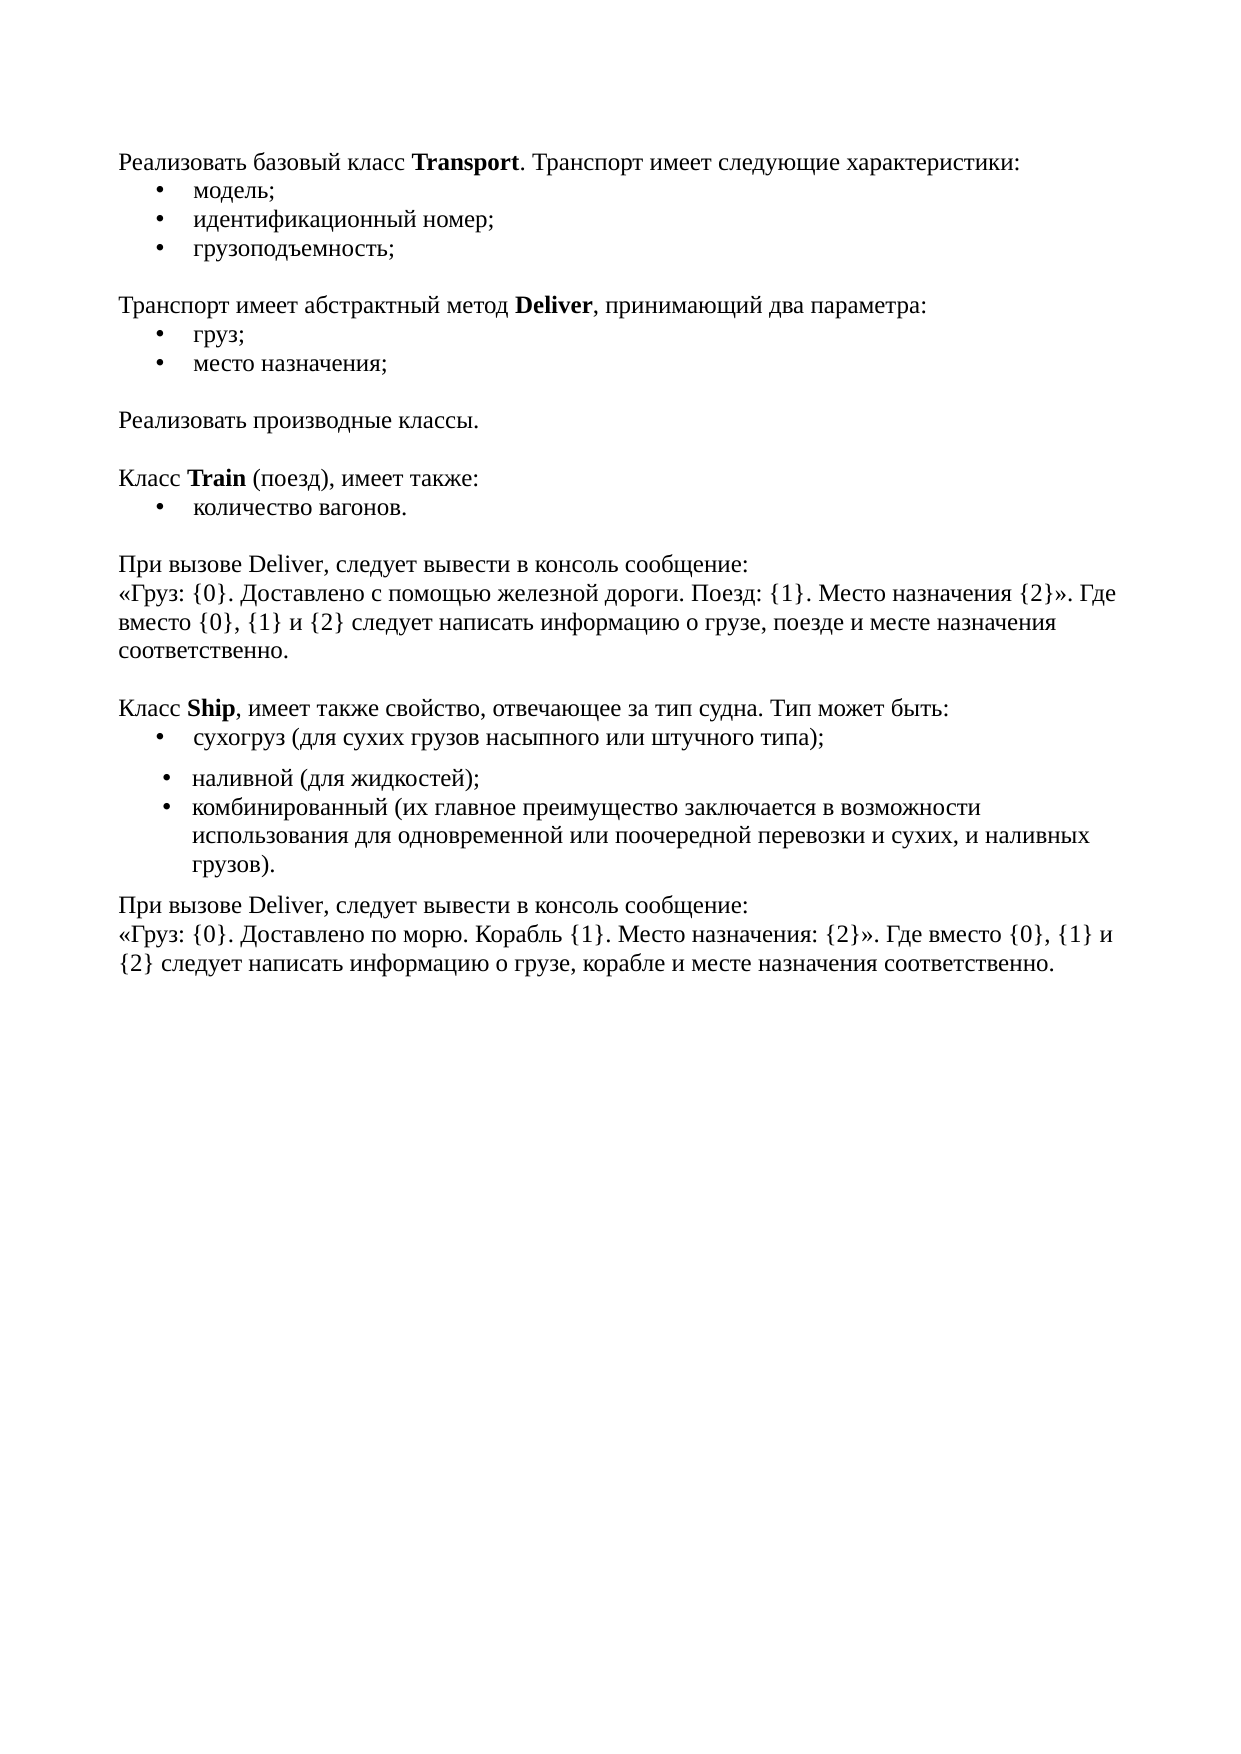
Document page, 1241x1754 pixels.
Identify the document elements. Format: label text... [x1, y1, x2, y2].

list количество вагонов. [156, 492, 1122, 521]
text «Груз: {0}. Доставлено с помощью железной дороги. Поезд: {1}. Место назначения {2}». Где вместо {0}, {1} и {2} следует написать информацию о грузе, поезде и месте назначения соответственно. [118, 578, 1122, 664]
text Транспорт имеет абстрактный метод Deliver, принимающий два параметра: [118, 291, 1122, 319]
list сухогруз (для сухих грузов насыпного или штучного типа); [156, 722, 1122, 751]
list модель; [156, 176, 1122, 204]
text Класс Train (поезд), имеет также: [118, 463, 1122, 492]
list грузоподъемность; [156, 233, 1122, 262]
list место назначения; [156, 348, 1122, 377]
list комбинированный (их главное преимущество заключается в возможности использования для одновременной или поочередной перевозки и сухих, и наливных грузов). [162, 792, 1122, 878]
text При вызове Deliver, следует вывести в консоль сообщение: [118, 891, 1122, 919]
text При вызове Deliver, следует вывести в консоль сообщение: [118, 549, 1122, 578]
list груз; [156, 319, 1122, 348]
text Реализовать базовый класс Transport. Транспорт имеет следующие характеристики: [118, 147, 1122, 176]
text «Груз: {0}. Доставлено по морю. Корабль {1}. Место назначения: {2}». Где вместо {0}, {1} и {2} следует написать информацию о грузе, корабле и месте назначения соответственно. [118, 919, 1122, 977]
list идентификационный номер; [156, 204, 1122, 233]
text Реализовать производные классы. [118, 406, 1122, 434]
text Класс Ship, имеет также свойство, отвечающее за тип судна. Тип может быть: [118, 693, 1122, 722]
list наливной (для жидкостей); [162, 763, 1122, 792]
